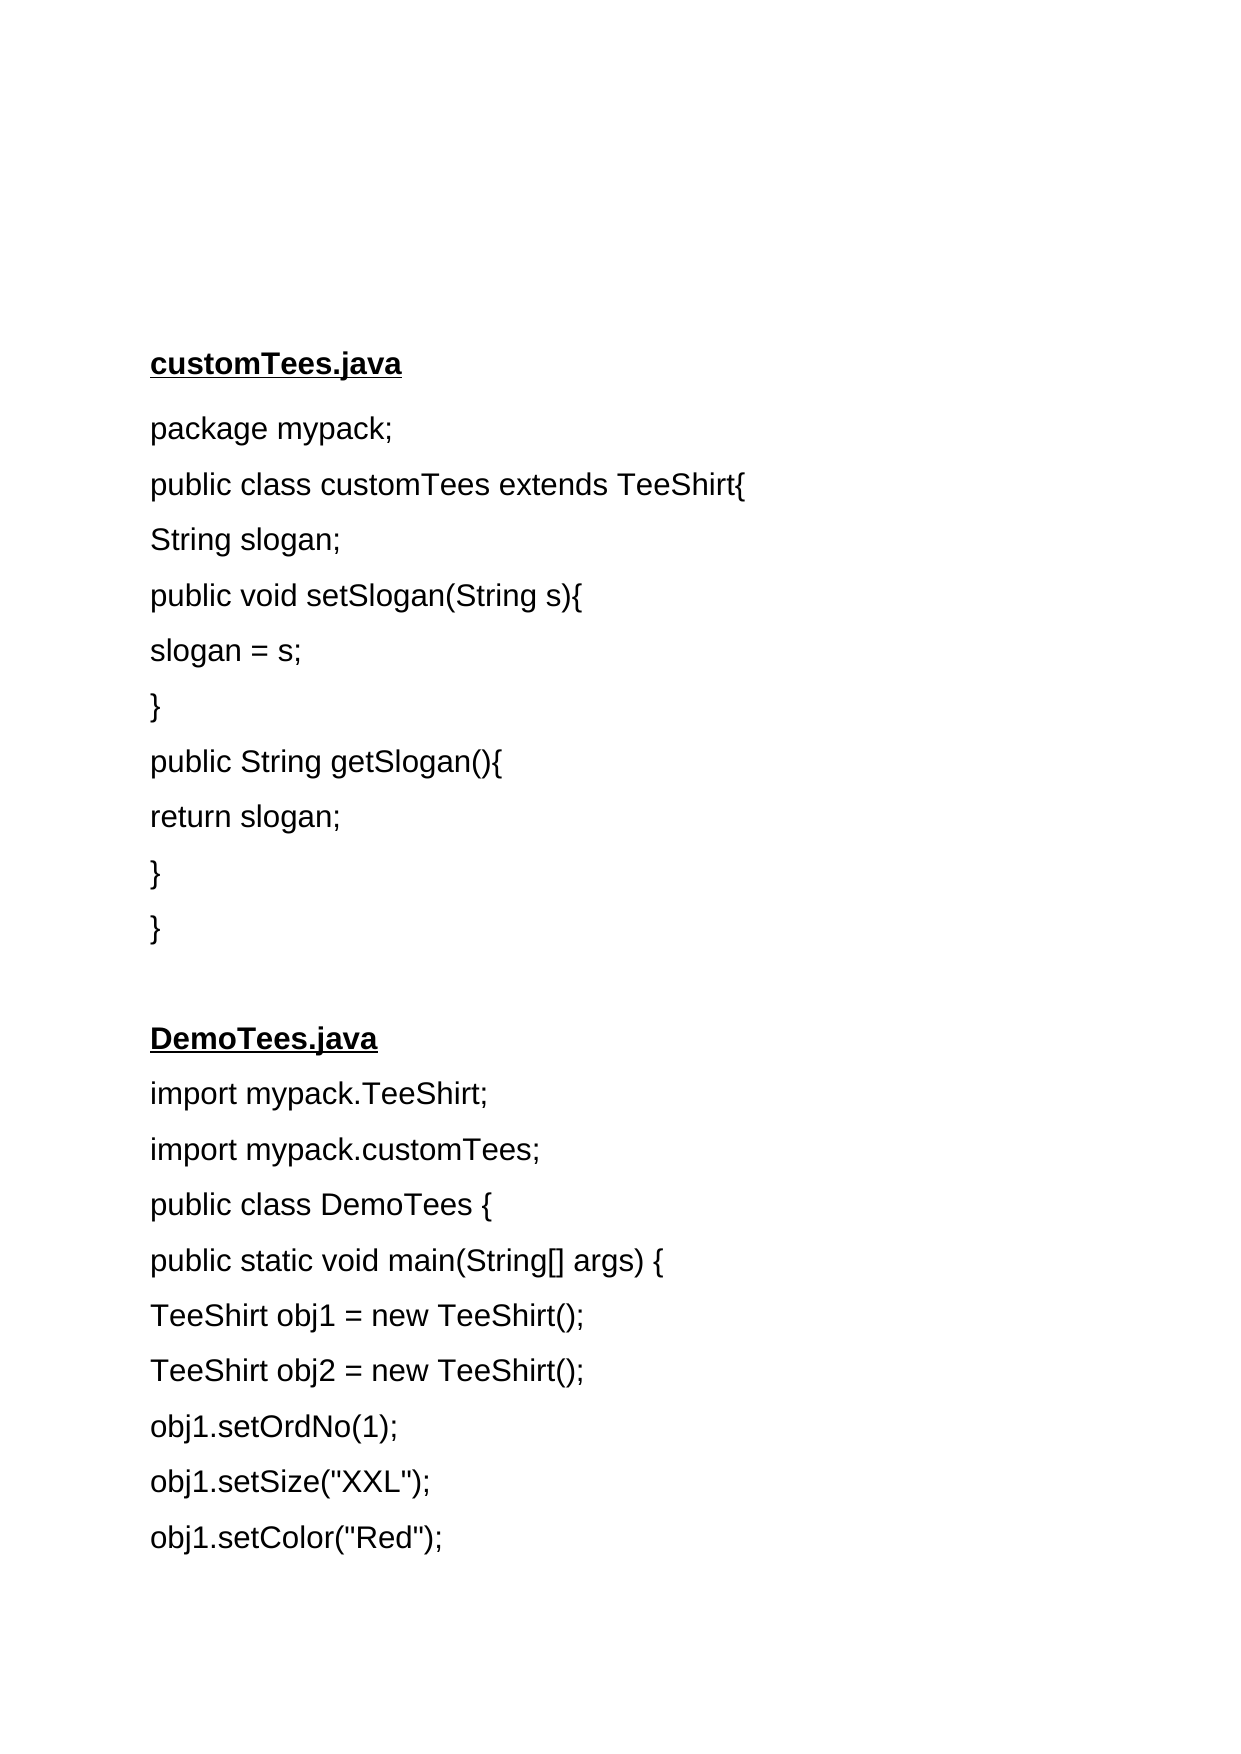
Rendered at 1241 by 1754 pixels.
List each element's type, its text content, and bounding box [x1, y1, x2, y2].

text } [150, 854, 1090, 890]
text import mypack.TeeShirt; [150, 1075, 1090, 1111]
text obj1.setSize("XXL"); [150, 1463, 1090, 1499]
text return slogan; [150, 798, 1090, 834]
text package mypack; [150, 410, 1090, 446]
text String slogan; [150, 521, 1090, 557]
text obj1.setColor("Red"); [150, 1519, 1090, 1555]
text DemoTees.java [150, 1020, 1090, 1056]
text TeeShirt obj2 = new TeeShirt(); [150, 1352, 1090, 1388]
text import mypack.customTees; [150, 1131, 1090, 1167]
text public class DemoTees { [150, 1186, 1090, 1222]
text customTees.java [150, 345, 1090, 381]
text TeeShirt obj1 = new TeeShirt(); [150, 1297, 1090, 1333]
text public String getSlogan(){ [150, 743, 1090, 779]
text slogan = s; [150, 632, 1090, 668]
text } [150, 909, 1090, 945]
text public void setSlogan(String s){ [150, 577, 1090, 613]
text } [150, 687, 1090, 723]
text public static void main(String[] args) { [150, 1242, 1090, 1278]
text public class customTees extends TeeShirt{ [150, 466, 1090, 502]
text obj1.setOrdNo(1); [150, 1408, 1090, 1444]
